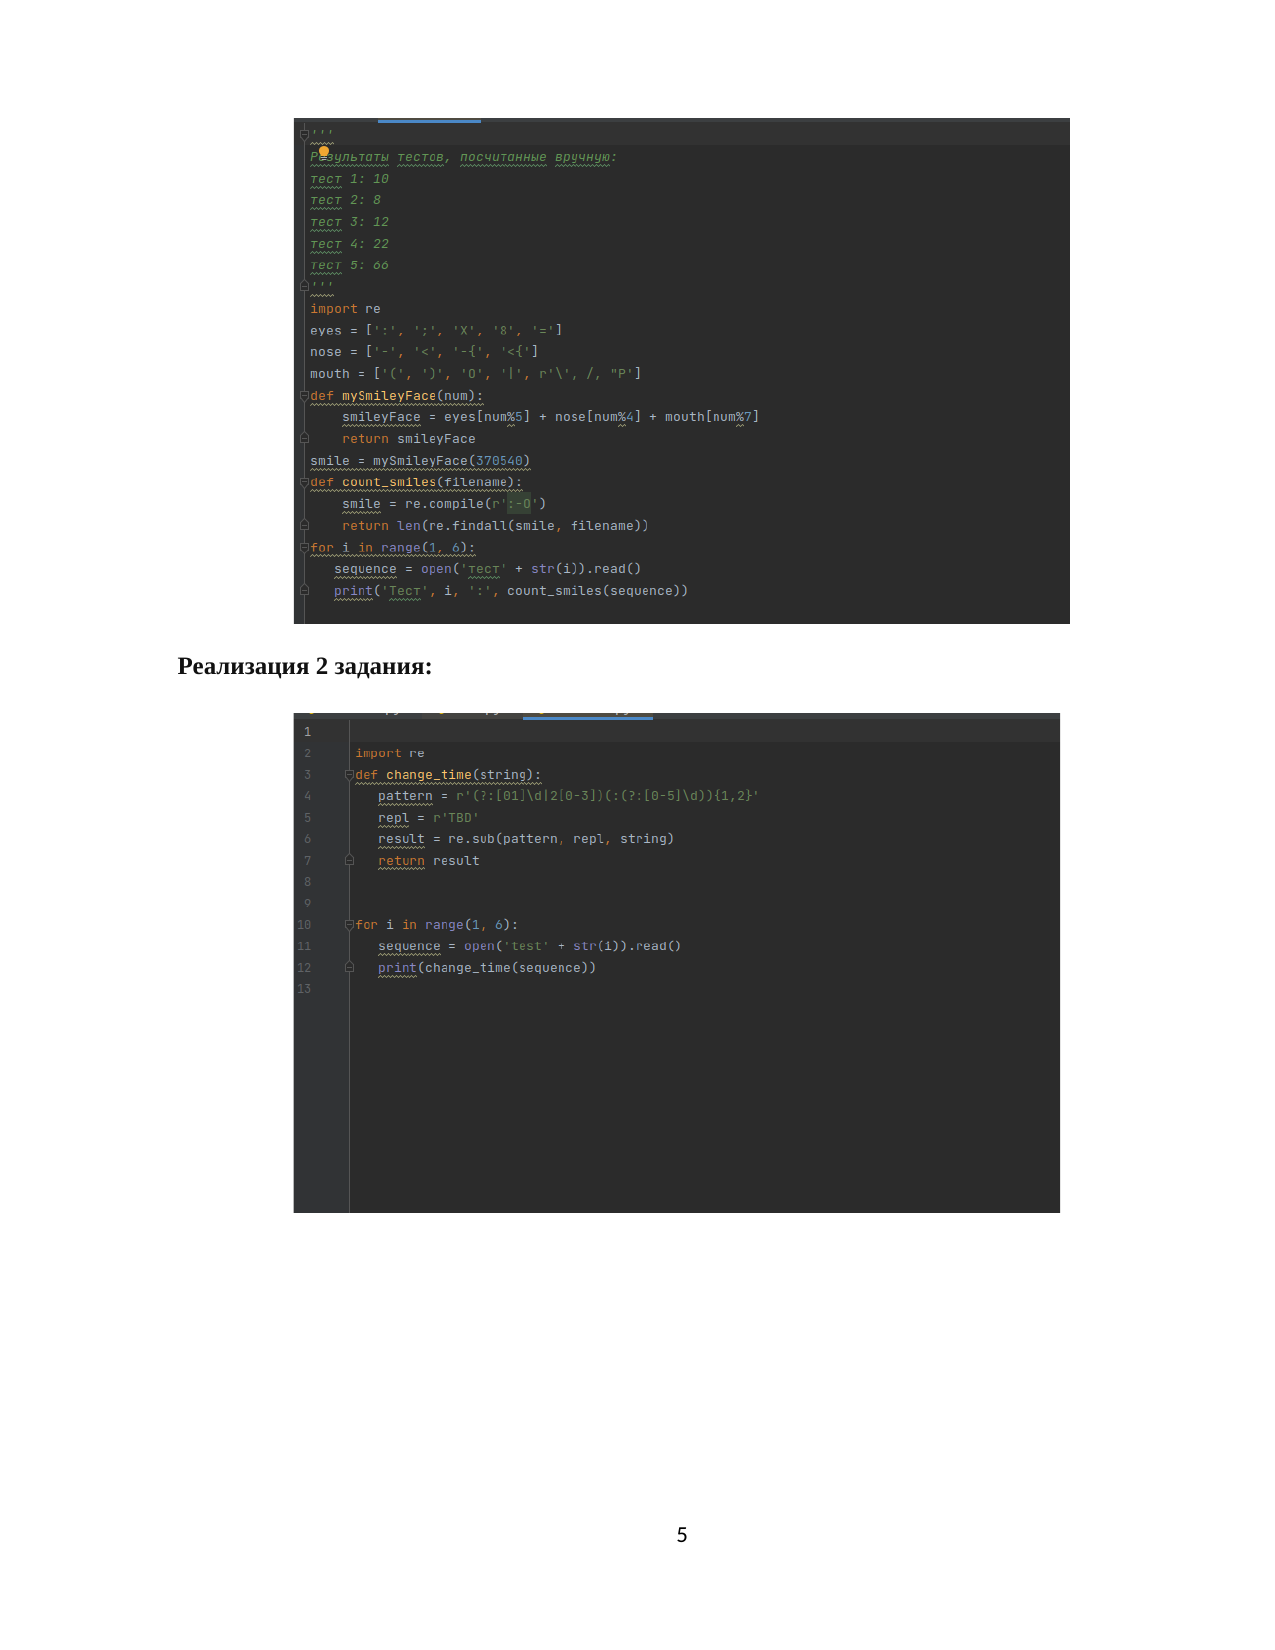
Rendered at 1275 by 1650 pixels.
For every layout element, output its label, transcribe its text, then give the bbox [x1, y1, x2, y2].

subtitle Реализация 2 задания: [177, 651, 1186, 680]
picture [293, 118, 1070, 624]
picture [293, 713, 1061, 1213]
